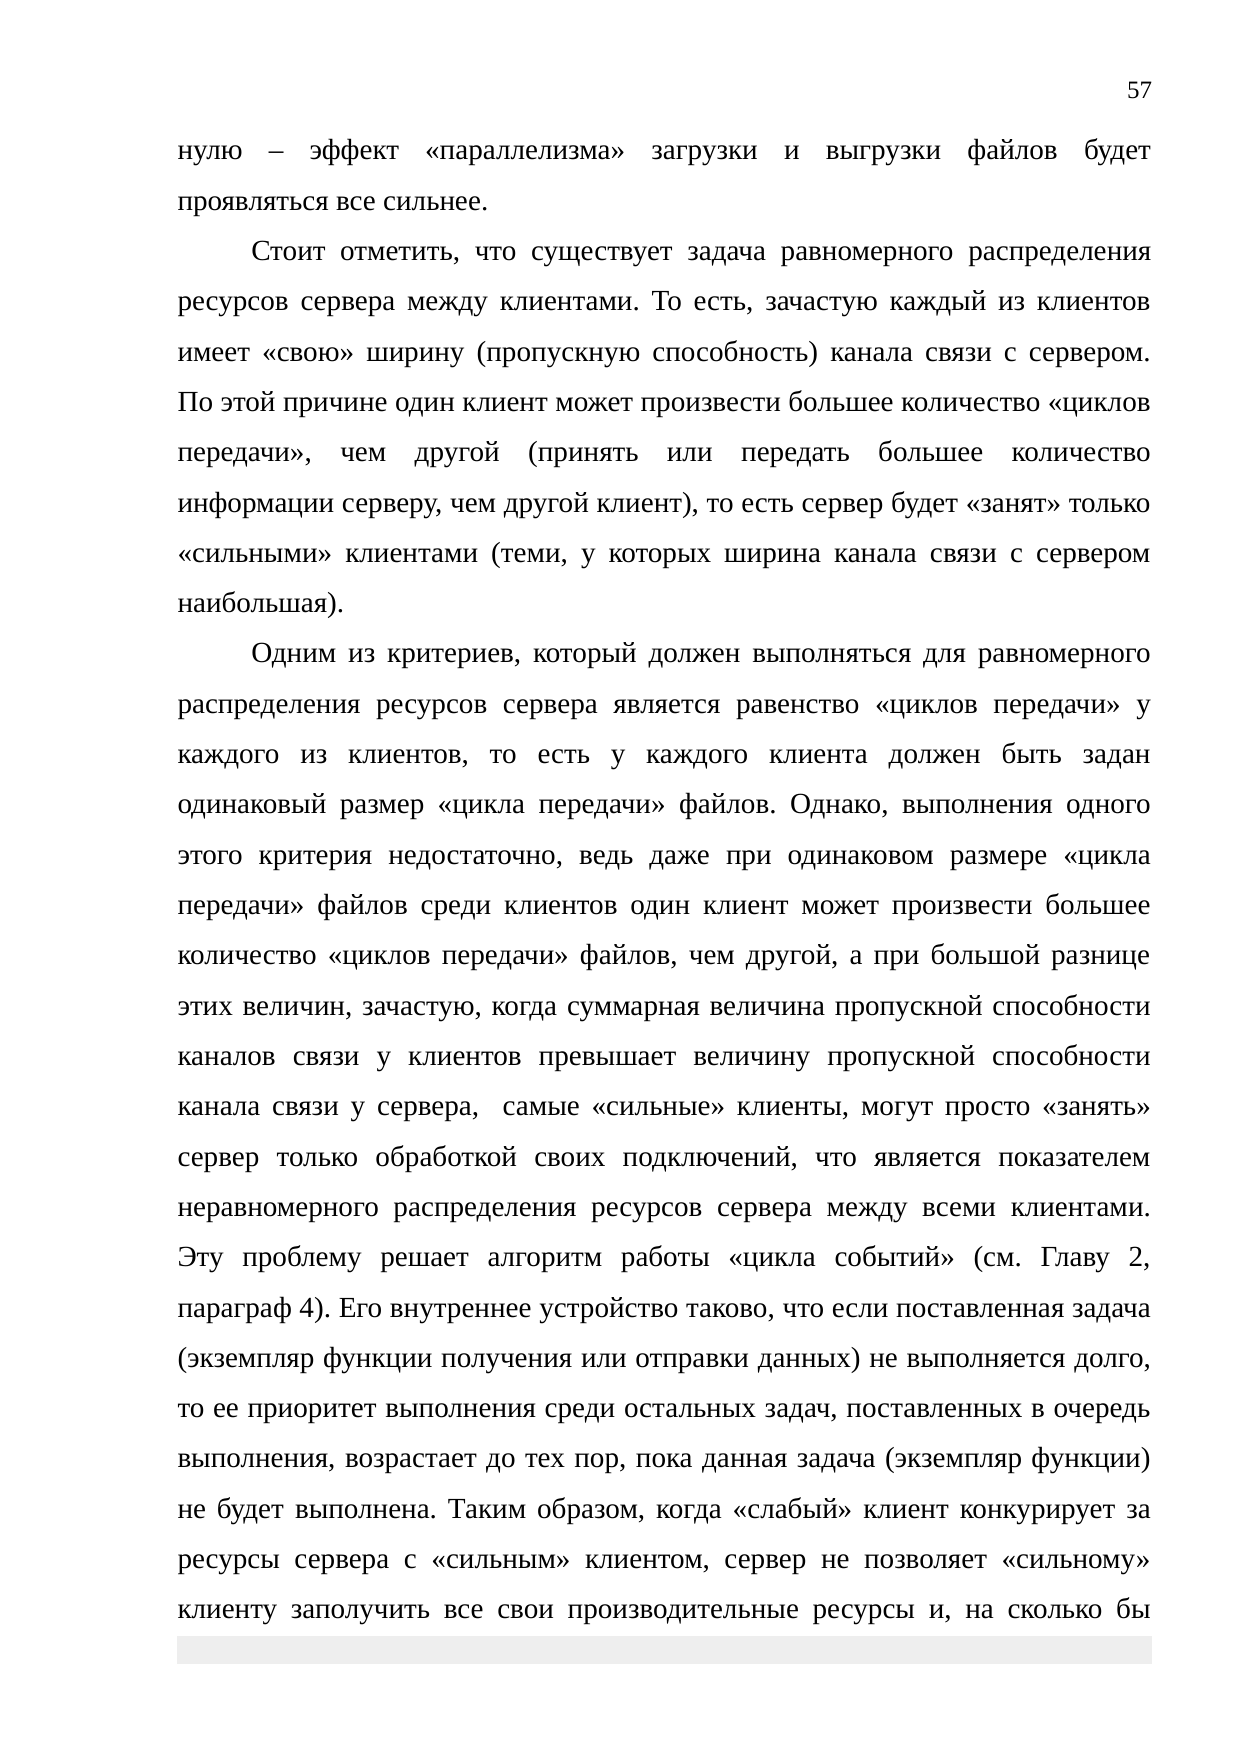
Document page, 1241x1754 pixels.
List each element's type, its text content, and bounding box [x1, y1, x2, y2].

text Стоит отметить, что существует задача равномерного распределения ресурсов сервера между клиентами. То есть, зачастую каждый из клиентов имеет «свою» ширину (пропускную способность) канала связи с сервером. По этой причине один клиент может произвести большее количество «циклов передачи», чем другой (принять или передать большее количество информации серверу, чем другой клиент), то есть сервер будет «занят» только «сильными» клиентами (теми, у которых ширина канала связи с сервером наибольшая). [177, 233, 1152, 619]
text нулю – эффект «параллелизма» загрузки и выгрузки файлов будет проявляться все сильнее. [177, 132, 1152, 216]
text Одним из критериев, который должен выполняться для равномерного распределения ресурсов сервера является равенство «циклов передачи» у каждого из клиентов, то есть у каждого клиента должен быть задан одинаковый размер «цикла передачи» файлов. Однако, выполнения одного этого критерия недостаточно, ведь даже при одинаковом размере «цикла передачи» файлов среди клиентов один клиент может произвести большее количество «циклов передачи» файлов, чем другой, а при большой разнице этих величин, зачастую, когда суммарная величина пропускной способности каналов связи у клиентов превышает величину пропускной способности канала связи у сервера, самые «сильные» клиенты, могут просто «занять» сервер только обработкой своих подключений, что является показателем неравномерного распределения ресурсов сервера между всеми клиентами. Эту проблему решает алгоритм работы «цикла событий» (см. Главу 2, параграф 4). Его внутреннее устройство таково, что если поставленная задача (экземпляр функции получения или отправки данных) не выполняется долго, то ее приоритет выполнения среди остальных задач, поставленных в очередь выполнения, возрастает до тех пор, пока данная задача (экземпляр функции) не будет выполнена. Таким образом, когда «слабый» клиент конкурирует за ресурсы сервера с «сильным» клиентом, сервер не позволяет «сильному» клиенту заполучить все свои производительные ресурсы и, на сколько бы [177, 636, 1152, 1625]
